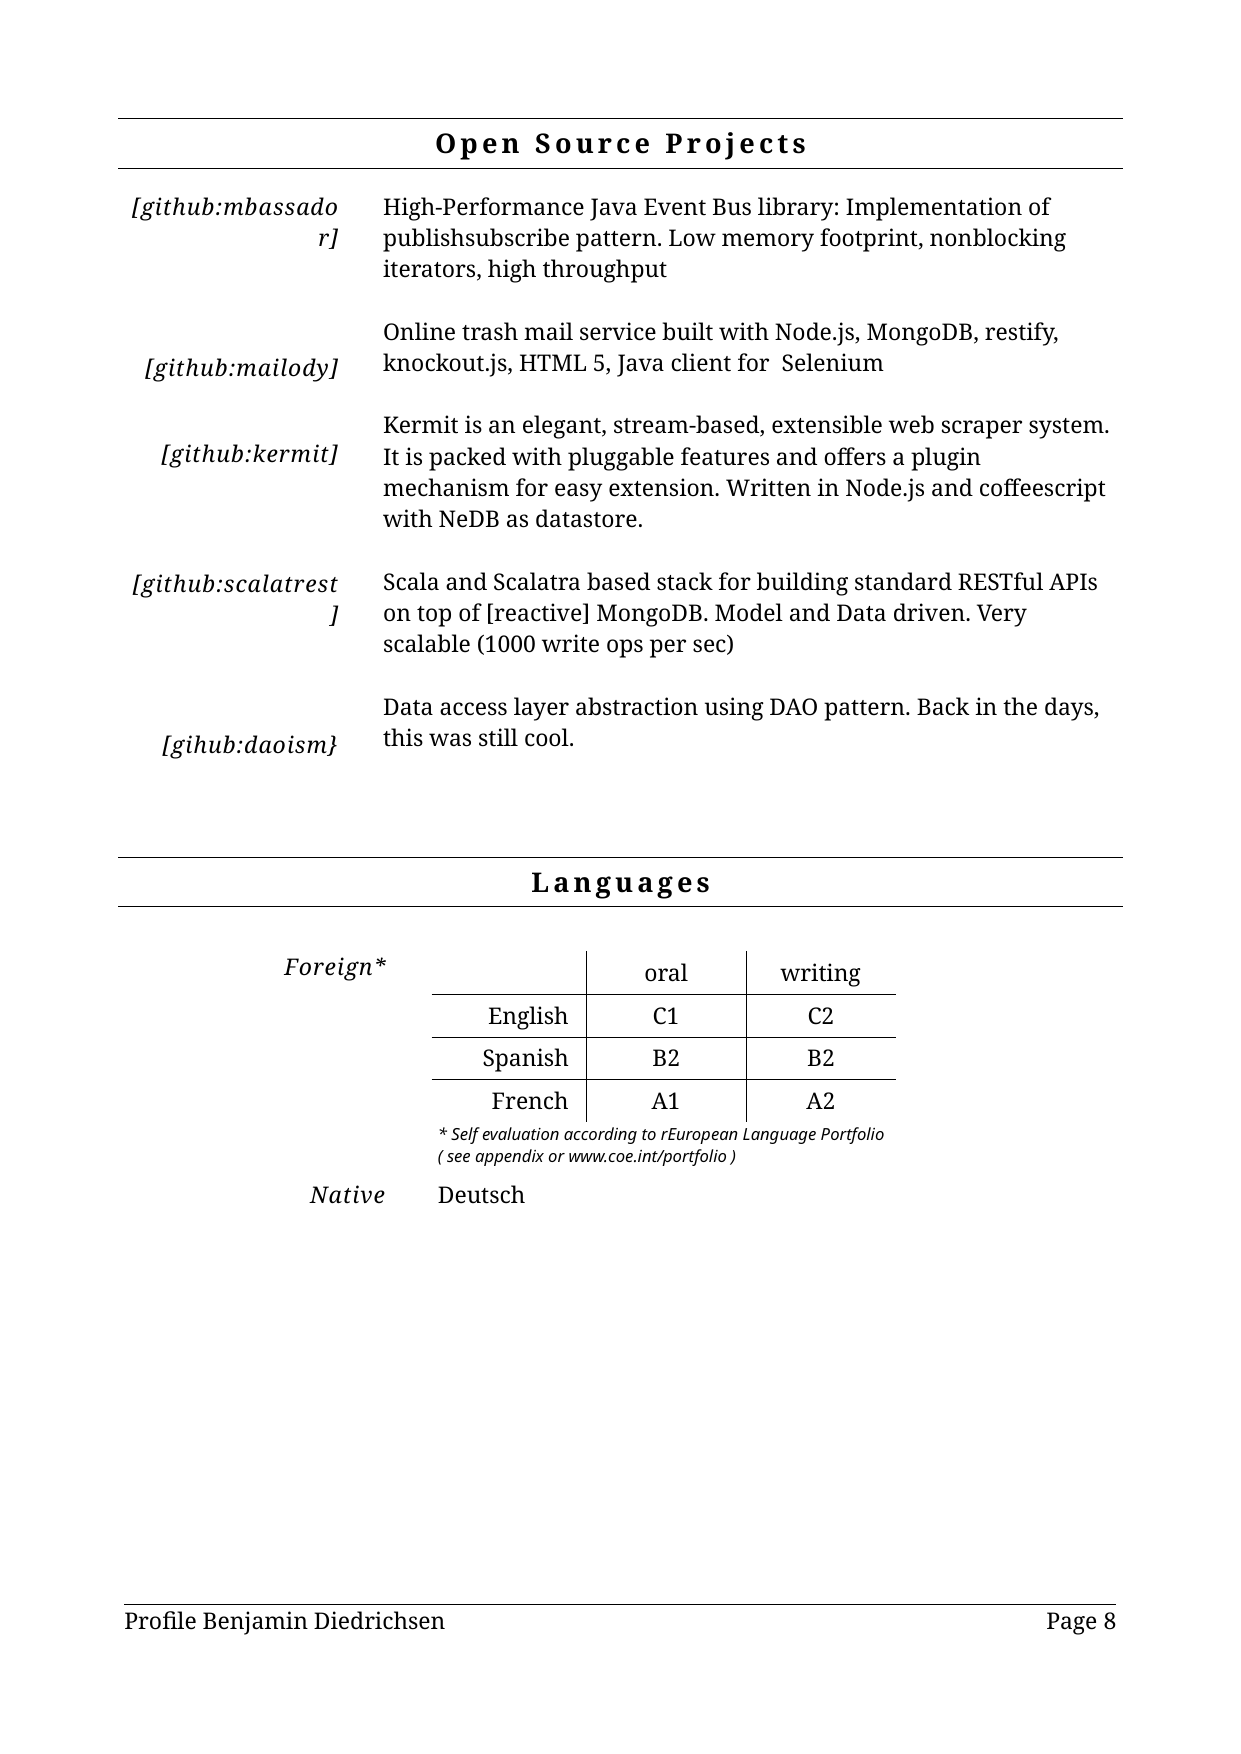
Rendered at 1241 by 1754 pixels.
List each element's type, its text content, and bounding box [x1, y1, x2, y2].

table_cell [github:mbassador] [github:mailody] [github:kermit] [github:scalatrest] [gihub:daoism} [118, 185, 352, 777]
table_header oral [587, 951, 746, 994]
table_cell Foreign* [118, 945, 399, 1173]
table_cell B2 [587, 1038, 746, 1079]
table_header [432, 951, 586, 994]
table_cell * Self evaluation according to rEuropean Language Portfolio ( see appendix or www.coe.int/portfolio ) [426, 945, 1123, 1173]
table_cell [353, 185, 371, 777]
table_cell C2 [747, 995, 896, 1037]
table_cell Native [118, 1173, 399, 1228]
table_cell [426, 907, 1123, 945]
table_cell [118, 907, 399, 945]
table_cell [399, 945, 426, 1173]
table_cell High-Performance Java Event Bus library: Implementation of publish­subscribe pattern. Low memory footprint, non­blocking iterators, high throughput Online trash mail service built with Node.js, MongoDB, restify, knockout.js, HTML 5, Java client for Selenium Kermit is an elegant, stream-based, extensible web scraper system. It is packed with pluggable features and offers a plugin mechanism for easy extension. Written in Node.js and coffeescript with NeDB as datastore. Scala and Scalatra based stack for building standard RESTful APIs on top of [reactive] MongoDB. Model and Data driven. Very scalable (1000 write ops per sec) Data access layer abstraction using DAO pattern. Back in the days, this was still cool. [371, 185, 1123, 777]
table_cell B2 [747, 1038, 896, 1079]
table_header Open Source Projects [118, 119, 1123, 167]
table_cell C1 [587, 995, 746, 1037]
table_cell English [432, 995, 586, 1037]
table_cell A2 [747, 1080, 896, 1122]
table_cell [118, 169, 352, 185]
table_cell [353, 169, 371, 185]
table_cell Spanish [432, 1038, 586, 1079]
table_cell [399, 907, 426, 945]
table_cell A1 [587, 1080, 746, 1122]
table_header writing [747, 951, 896, 994]
table_cell Deutsch [426, 1173, 1123, 1228]
table_header Languages [118, 858, 1123, 906]
table_cell [371, 169, 1123, 185]
table_cell French [432, 1080, 586, 1122]
table_cell [399, 1173, 426, 1228]
